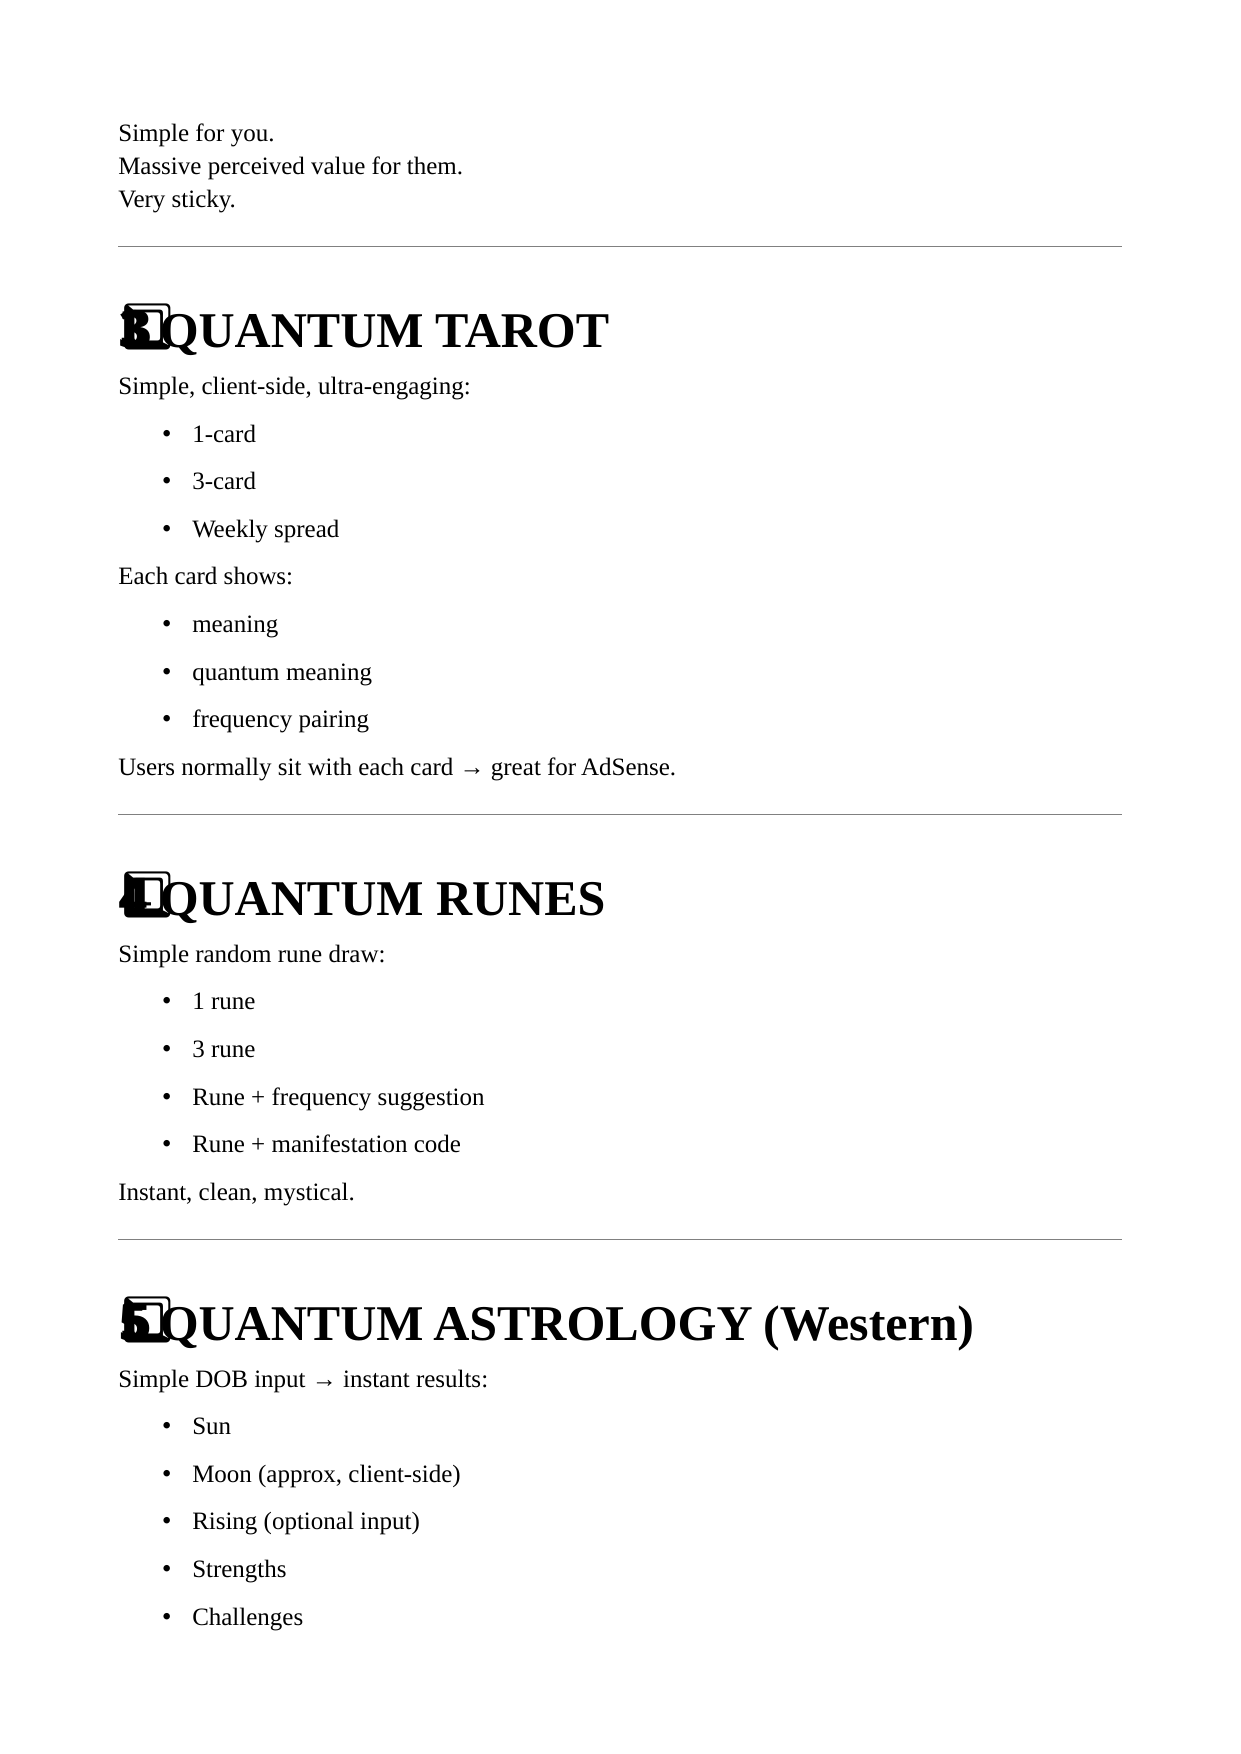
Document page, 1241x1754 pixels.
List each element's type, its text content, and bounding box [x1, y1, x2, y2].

list Challenges [162, 1602, 1122, 1630]
list 1-card [162, 419, 1122, 447]
list Weekly spread [162, 514, 1122, 543]
subtitle 3️⃣ QUANTUM TAROT [118, 301, 1122, 358]
list 3-card [162, 466, 1122, 495]
list 1 rune [162, 986, 1122, 1015]
text Simple, client-side, ultra-engaging: [118, 371, 1122, 400]
list Rising (optional input) [162, 1506, 1122, 1535]
subtitle 5️⃣ QUANTUM ASTROLOGY (Western) [118, 1294, 1122, 1351]
text Users normally sit with each card → great for AdSense. [118, 752, 1122, 781]
list Moon (approx, client-side) [162, 1459, 1122, 1488]
list 3 rune [162, 1034, 1122, 1063]
list Rune + frequency suggestion [162, 1082, 1122, 1110]
list Sun [162, 1411, 1122, 1440]
text Simple random rune draw: [118, 939, 1122, 967]
text Instant, clean, mystical. [118, 1177, 1122, 1206]
list quantum meaning [162, 657, 1122, 685]
list Strengths [162, 1554, 1122, 1583]
text Simple for you. Massive perceived value for them. Very sticky. [118, 118, 1122, 213]
list Rune + manifestation code [162, 1129, 1122, 1158]
text Each card shows: [118, 561, 1122, 590]
list meaning [162, 609, 1122, 638]
text Simple DOB input → instant results: [118, 1364, 1122, 1392]
subtitle 4️⃣ QUANTUM RUNES [118, 869, 1122, 926]
list frequency pairing [162, 704, 1122, 733]
